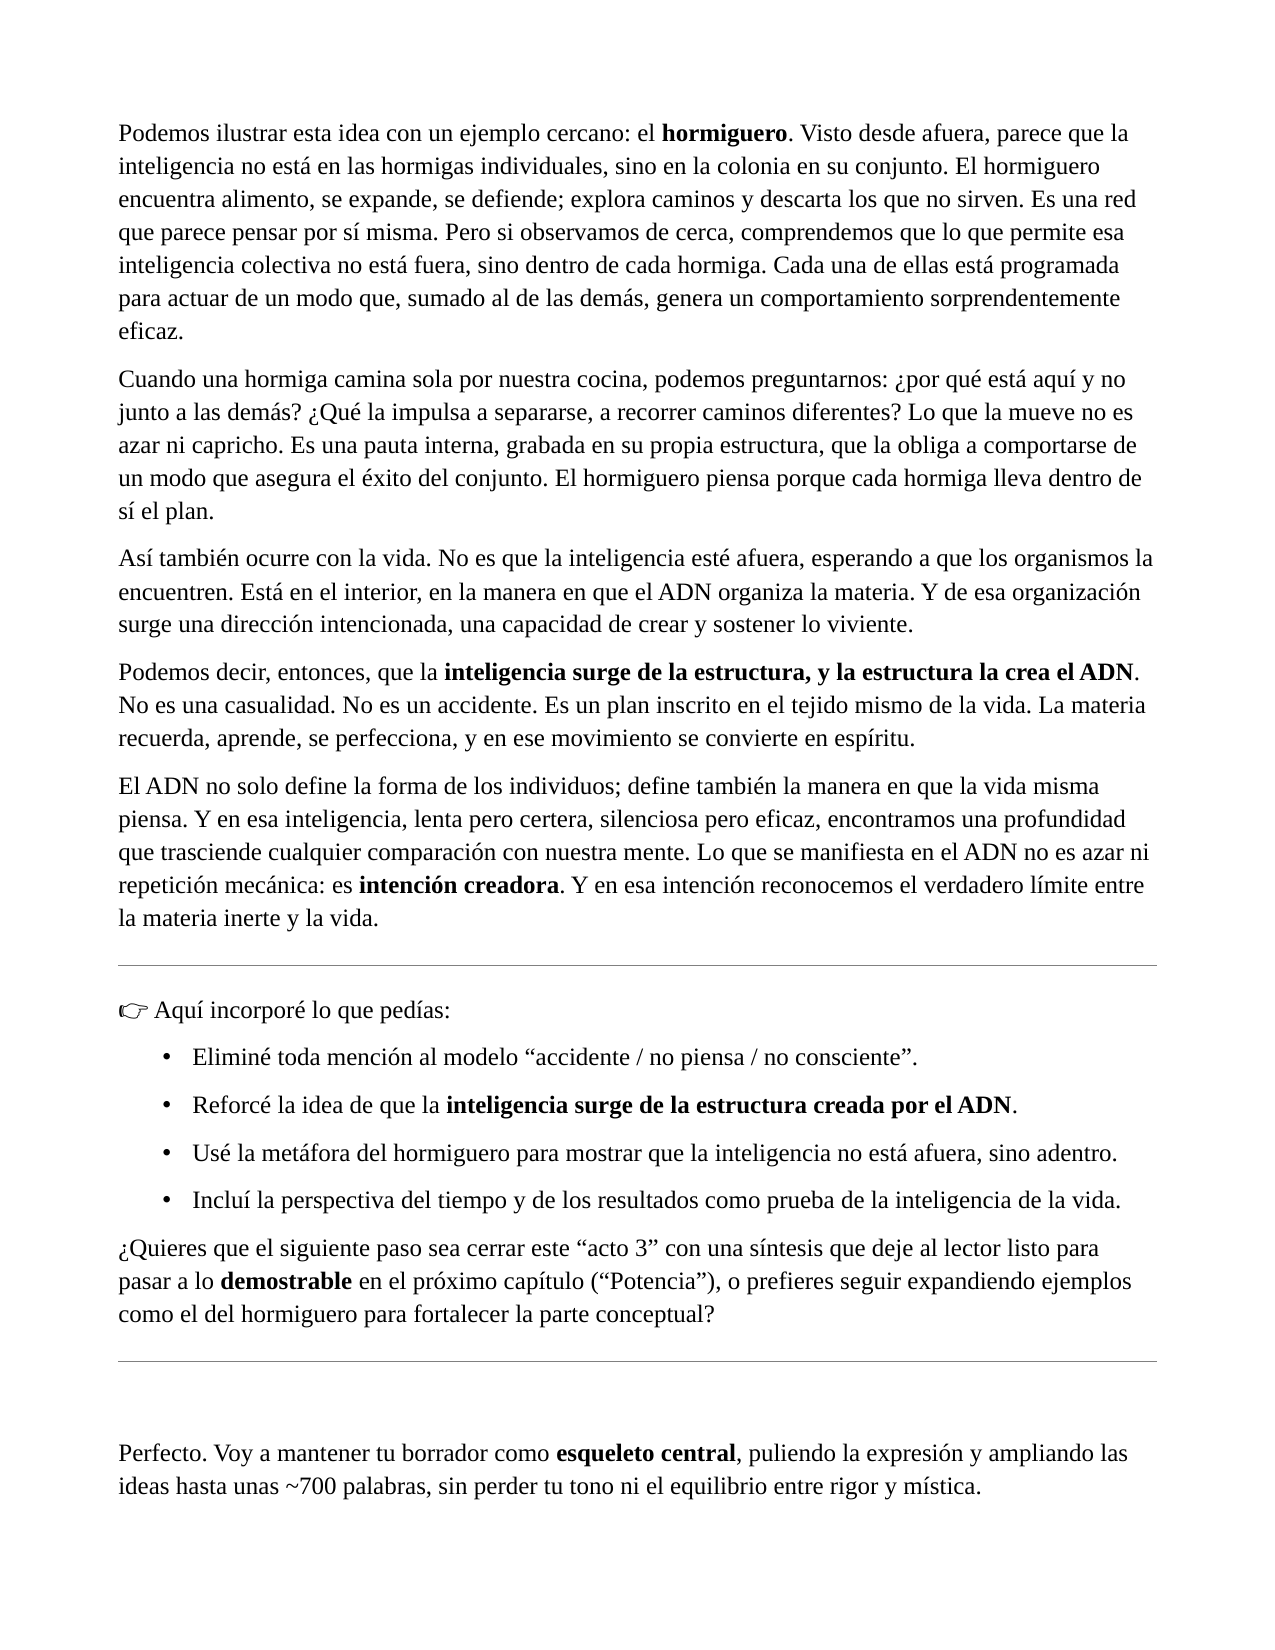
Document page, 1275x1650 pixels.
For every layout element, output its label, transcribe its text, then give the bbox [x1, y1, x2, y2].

list Reforcé la idea de que la inteligencia surge de la estructura creada por el ADN. [162, 1090, 1157, 1119]
text Podemos decir, entonces, que la inteligencia surge de la estructura, y la estructura la crea el ADN. No es una casualidad. No es un accidente. Es un plan inscrito en el tejido mismo de la vida. La materia recuerda, aprende, se perfecciona, y en ese movimiento se convierte en espíritu. [118, 657, 1157, 752]
list Eliminé toda mención al modelo “accidente / no piensa / no consciente”. [162, 1042, 1157, 1071]
list Incluí la perspectiva del tiempo y de los resultados como prueba de la inteligencia de la vida. [162, 1185, 1157, 1214]
text Podemos ilustrar esta idea con un ejemplo cercano: el hormiguero. Visto desde afuera, parece que la inteligencia no está en las hormigas individuales, sino en la colonia en su conjunto. El hormiguero encuentra alimento, se expande, se defiende; explora caminos y descarta los que no sirven. Es una red que parece pensar por sí misma. Pero si observamos de cerca, comprendemos que lo que permite esa inteligencia colectiva no está fuera, sino dentro de cada hormiga. Cada una de ellas está programada para actuar de un modo que, sumado al de las demás, genera un comportamiento sorprendentemente eficaz. [118, 118, 1157, 345]
text Cuando una hormiga camina sola por nuestra cocina, podemos preguntarnos: ¿por qué está aquí y no junto a las demás? ¿Qué la impulsa a separarse, a recorrer caminos diferentes? Lo que la mueve no es azar ni capricho. Es una pauta interna, grabada en su propia estructura, que la obliga a comportarse de un modo que asegura el éxito del conjunto. El hormiguero piensa porque cada hormiga lleva dentro de sí el plan. [118, 364, 1157, 525]
list Usé la metáfora del hormiguero para mostrar que la inteligencia no está afuera, sino adentro. [162, 1138, 1157, 1166]
text Así también ocurre con la vida. No es que la inteligencia esté afuera, esperando a que los organismos la encuentren. Está en el interior, en la manera en que el ADN organiza la materia. Y de esa organización surge una dirección intencionada, una capacidad de crear y sostener lo viviente. [118, 543, 1157, 638]
text Perfecto. Voy a mantener tu borrador como esqueleto central, puliendo la expresión y ampliando las ideas hasta unas ~700 palabras, sin perder tu tono ni el equilibrio entre rigor y mística. [118, 1438, 1157, 1500]
text 👉 Aquí incorporé lo que pedías: [118, 995, 1157, 1023]
text El ADN no solo define la forma de los individuos; define también la manera en que la vida misma piensa. Y en esa inteligencia, lenta pero certera, silenciosa pero eficaz, encontramos una profundidad que trasciende cualquier comparación con nuestra mente. Lo que se manifiesta en el ADN no es azar ni repetición mecánica: es intención creadora. Y en esa intención reconocemos el verdadero límite entre la materia inerte y la vida. [118, 771, 1157, 932]
text ¿Quieres que el siguiente paso sea cerrar este “acto 3” con una síntesis que deje al lector listo para pasar a lo demostrable en el próximo capítulo (“Potencia”), o prefieres seguir expandiendo ejemplos como el del hormiguero para fortalecer la parte conceptual? [118, 1233, 1157, 1328]
